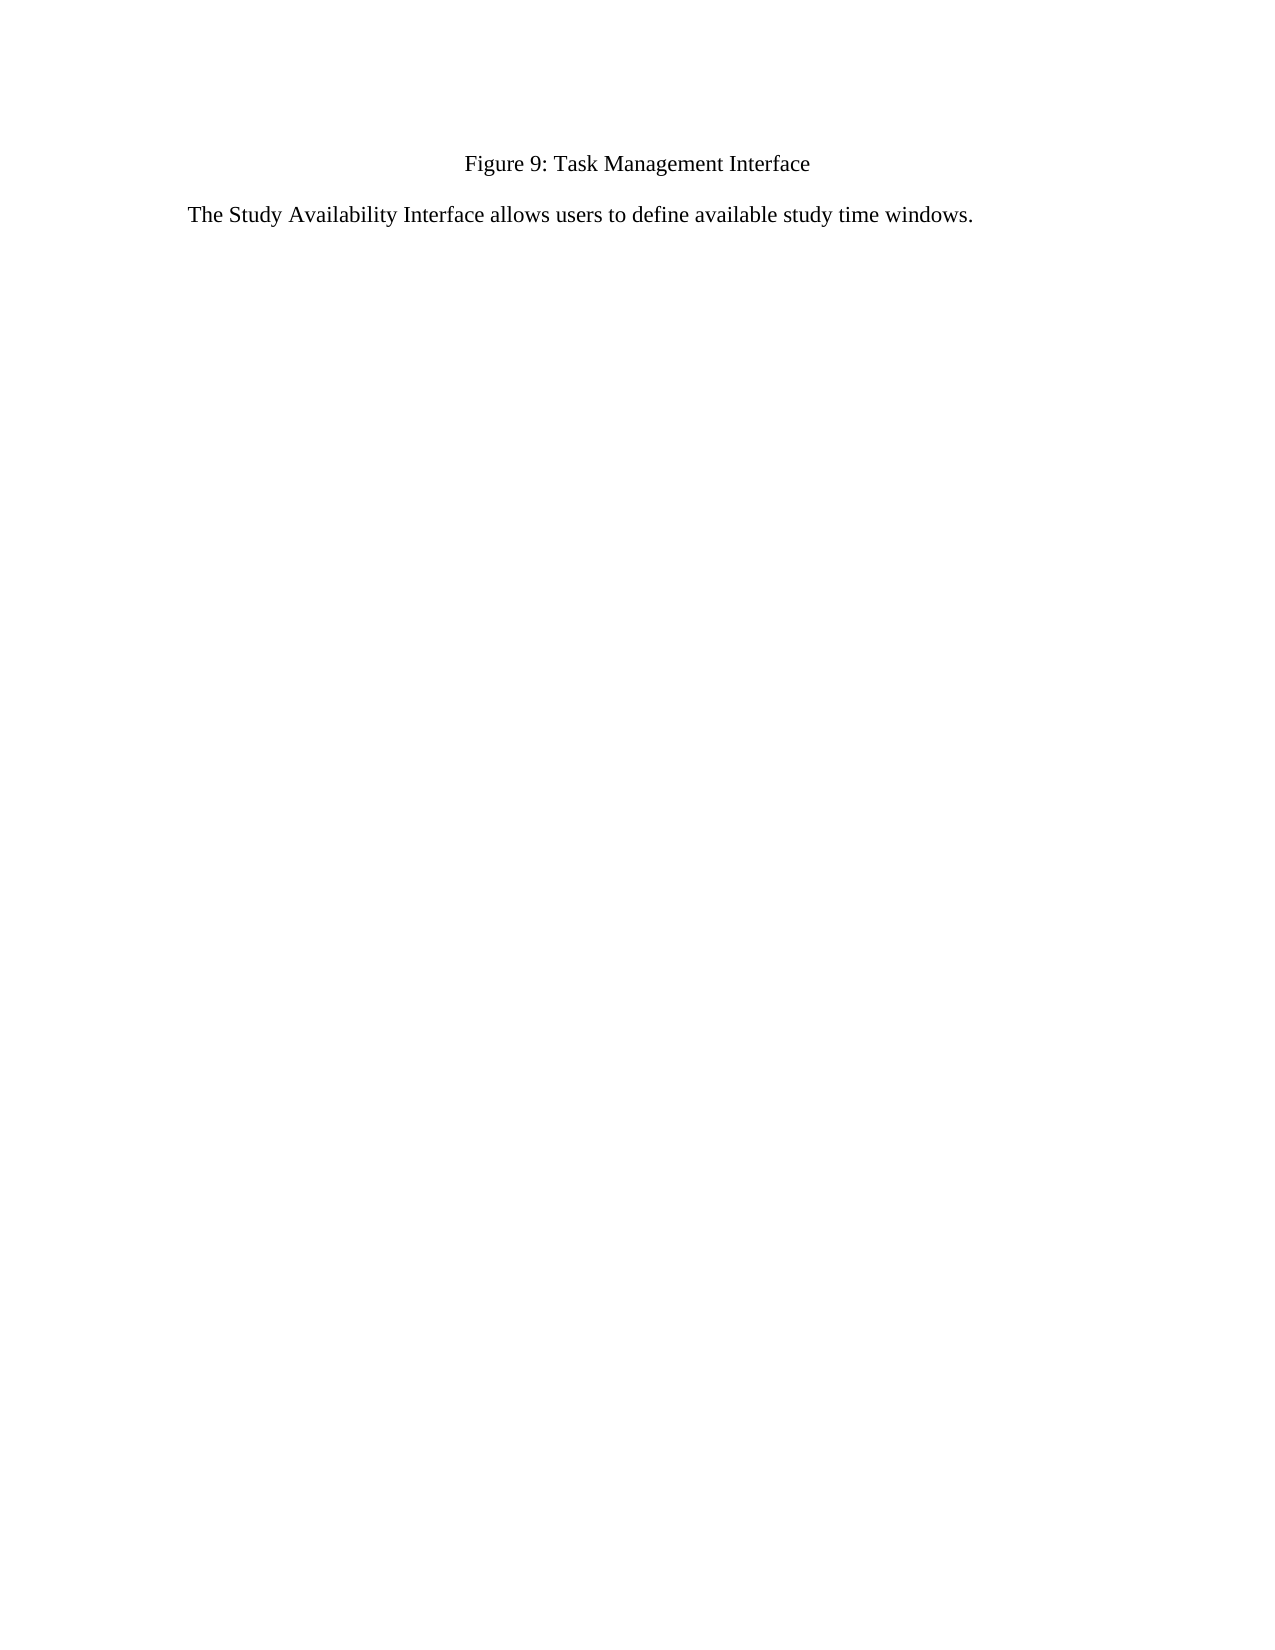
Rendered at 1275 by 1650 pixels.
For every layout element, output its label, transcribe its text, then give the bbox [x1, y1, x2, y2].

text Figure 9: Task Management Interface [187, 150, 1087, 176]
text The Study Availability Interface allows users to define available study time windows. [187, 201, 1087, 227]
